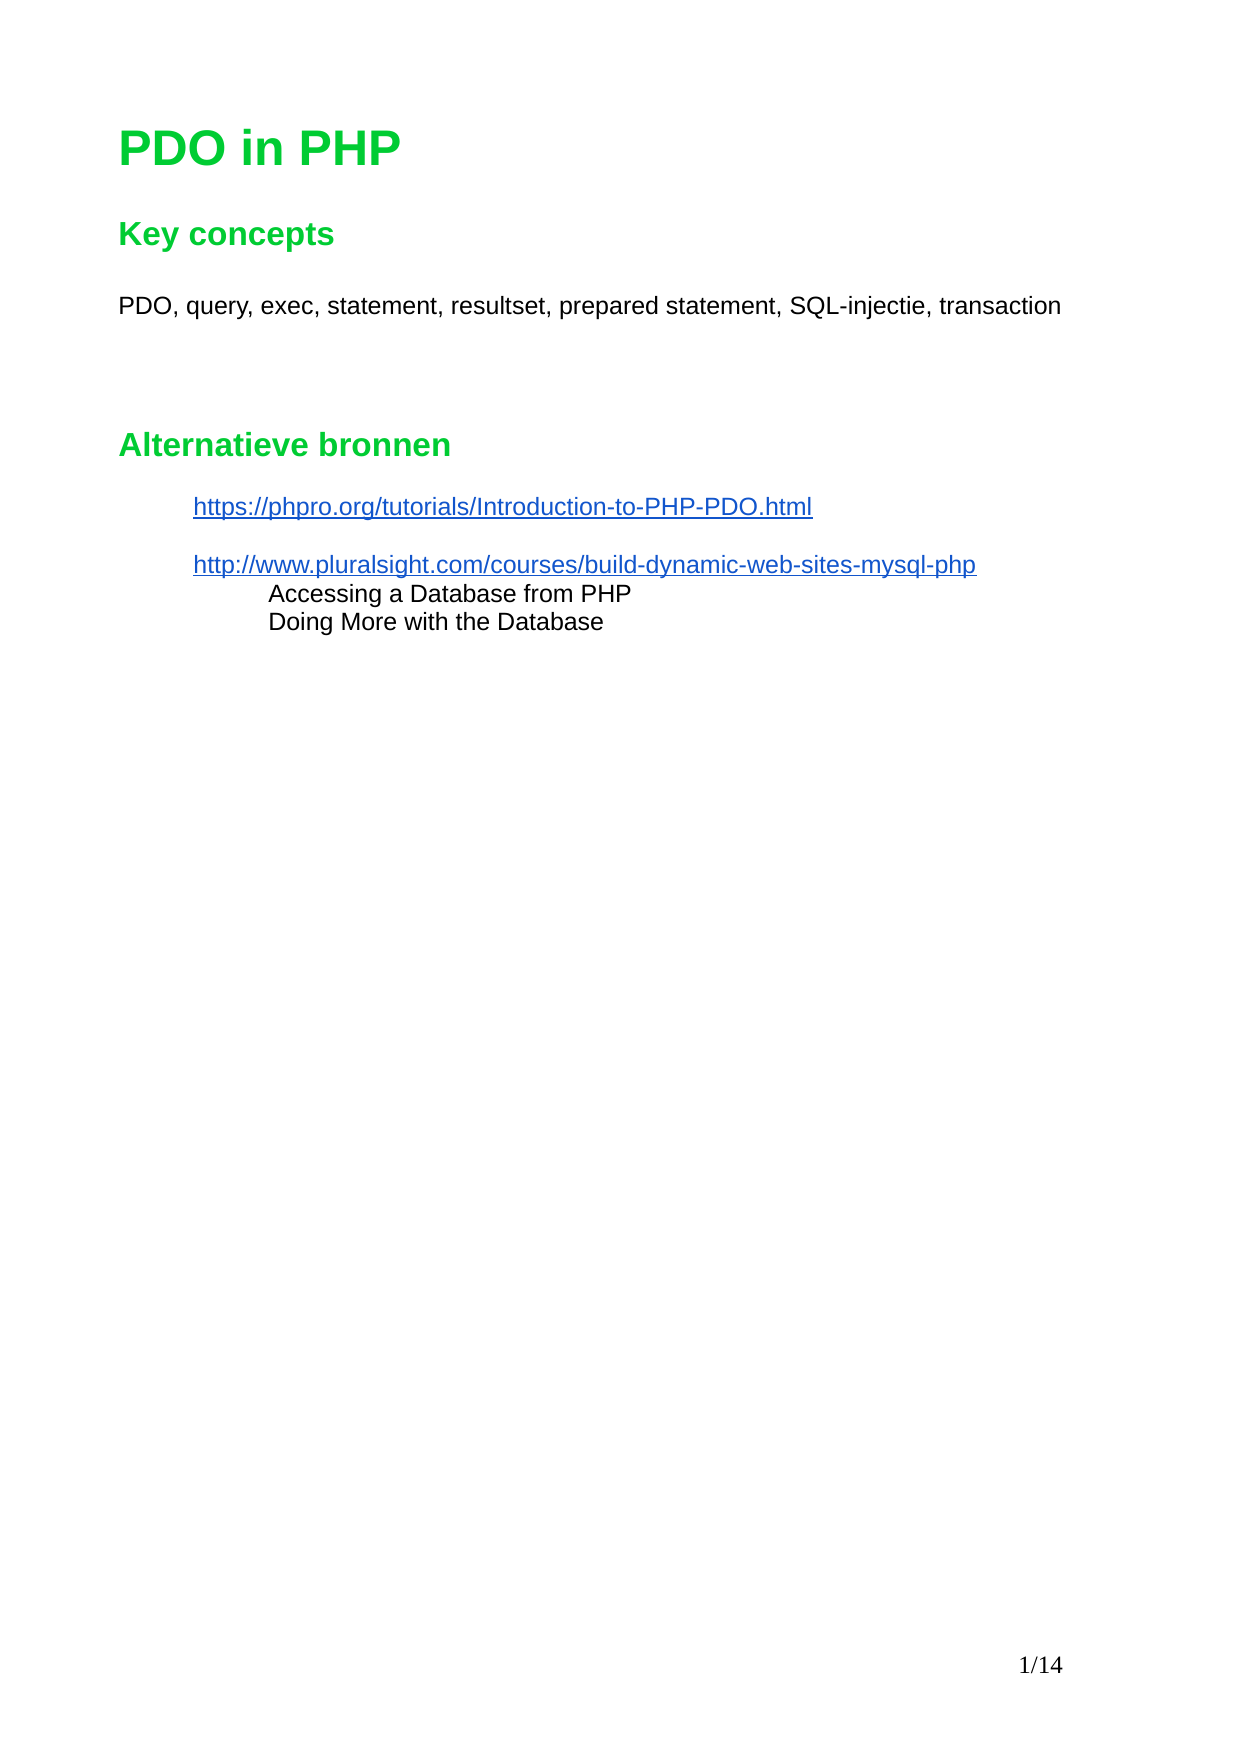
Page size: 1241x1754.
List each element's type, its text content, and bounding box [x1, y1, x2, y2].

text http://www.pluralsight.com/courses/build-dynamic-web-sites-mysql-php [118, 550, 1122, 578]
text Doing More with the Database [118, 607, 1122, 636]
text Alternatieve bronnen [118, 425, 1122, 463]
text PDO, query, exec, statement, resultset, prepared statement, SQL-injectie, transaction [118, 291, 1122, 320]
text Accessing a Database from PHP [118, 578, 1122, 607]
text PDO in PHP [118, 118, 1122, 176]
text Key concepts [118, 214, 1122, 252]
text https://phpro.org/tutorials/Introduction-to-PHP-PDO.html [118, 492, 1122, 521]
